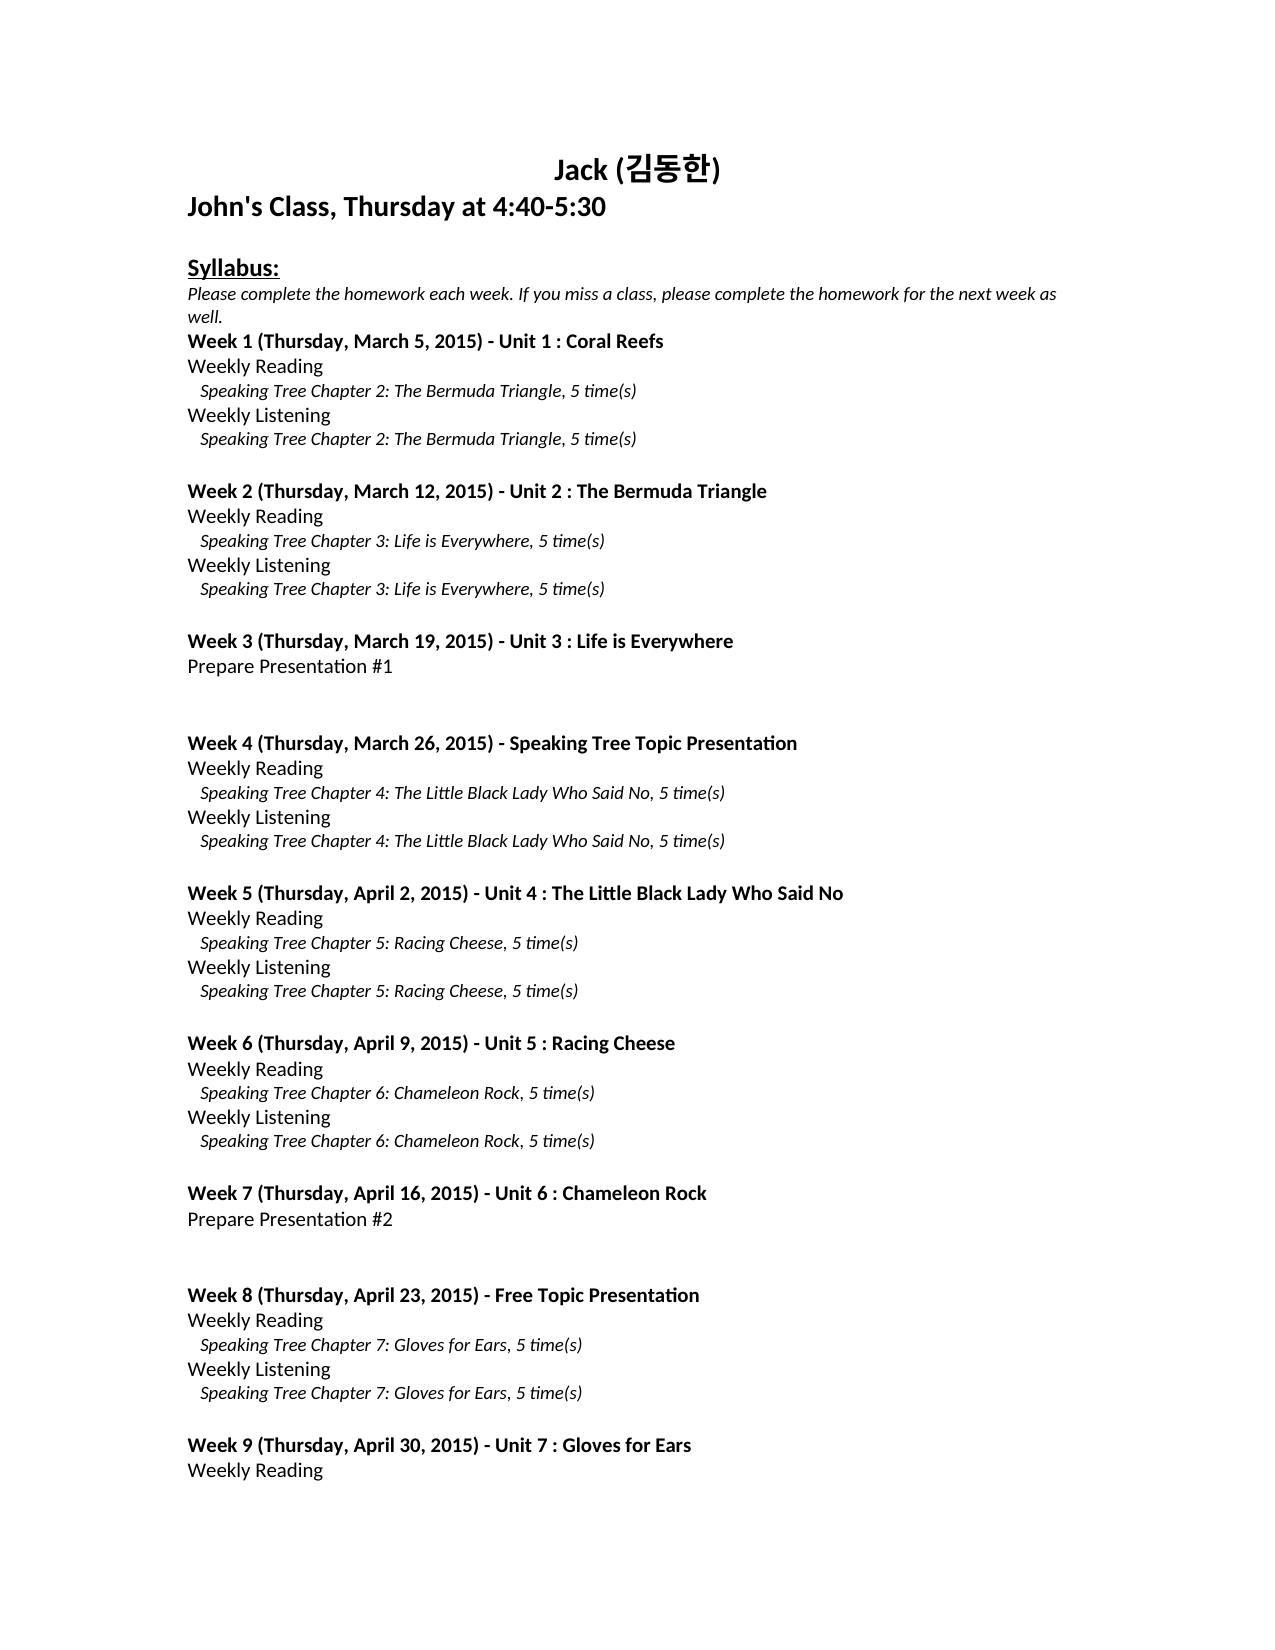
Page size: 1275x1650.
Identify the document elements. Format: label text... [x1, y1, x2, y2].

text Syllabus: Please complete the homework each week. If you miss a class, please complete the homework for the next week as well. Week 1 (Thursday, March 5, 2015) - Unit 1 : Coral Reefs Weekly Reading Speaking Tree Chapter 2: The Bermuda Triangle, 5 time(s) Weekly Listening Speaking Tree Chapter 2: The Bermuda Triangle, 5 time(s) Week 2 (Thursday, March 12, 2015) - Unit 2 : The Bermuda Triangle Weekly Reading Speaking Tree Chapter 3: Life is Everywhere, 5 time(s) Weekly Listening Speaking Tree Chapter 3: Life is Everywhere, 5 time(s) Week 3 (Thursday, March 19, 2015) - Unit 3 : Life is Everywhere Prepare Presentation #1 Week 4 (Thursday, March 26, 2015) - Speaking Tree Topic Presentation Weekly Reading Speaking Tree Chapter 4: The Little Black Lady Who Said No, 5 time(s) Weekly Listening Speaking Tree Chapter 4: The Little Black Lady Who Said No, 5 time(s) Week 5 (Thursday, April 2, 2015) - Unit 4 : The Little Black Lady Who Said No Weekly Reading Speaking Tree Chapter 5: Racing Cheese, 5 time(s) Weekly Listening Speaking Tree Chapter 5: Racing Cheese, 5 time(s) Week 6 (Thursday, April 9, 2015) - Unit 5 : Racing Cheese Weekly Reading Speaking Tree Chapter 6: Chameleon Rock, 5 time(s) Weekly Listening Speaking Tree Chapter 6: Chameleon Rock, 5 time(s) Week 7 (Thursday, April 16, 2015) - Unit 6 : Chameleon Rock Prepare Presentation #2 Week 8 (Thursday, April 23, 2015) - Free Topic Presentation Weekly Reading Speaking Tree Chapter 7: Gloves for Ears, 5 time(s) Weekly Listening Speaking Tree Chapter 7: Gloves for Ears, 5 time(s) Week 9 (Thursday, April 30, 2015) - Unit 7 : Gloves for Ears Weekly Reading [187, 252, 1087, 1483]
text Jack (김동한) [187, 150, 1087, 188]
text John's Class, Thursday at 4:40-5:30 [187, 188, 1087, 252]
